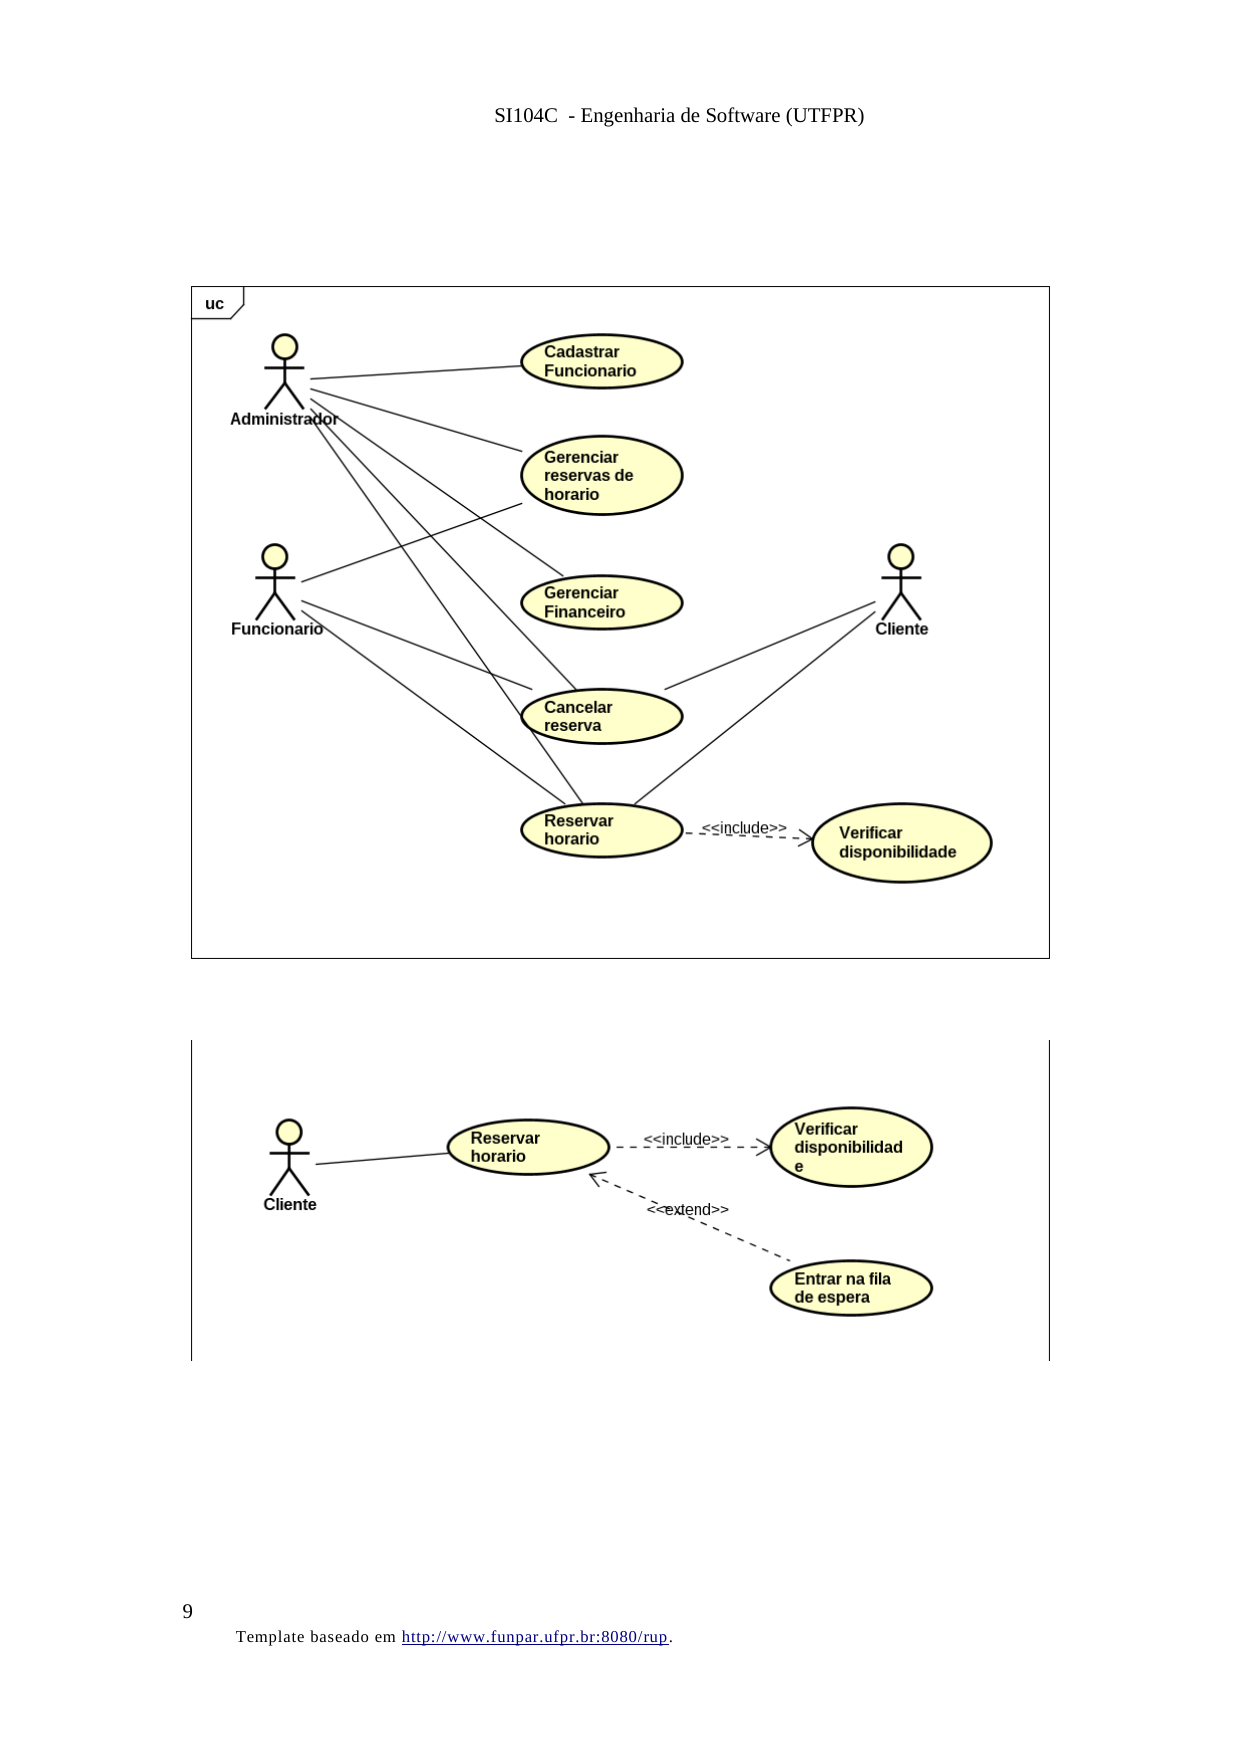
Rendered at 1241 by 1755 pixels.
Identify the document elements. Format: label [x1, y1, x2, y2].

picture [178, 273, 1063, 972]
picture [178, 1040, 1063, 1361]
